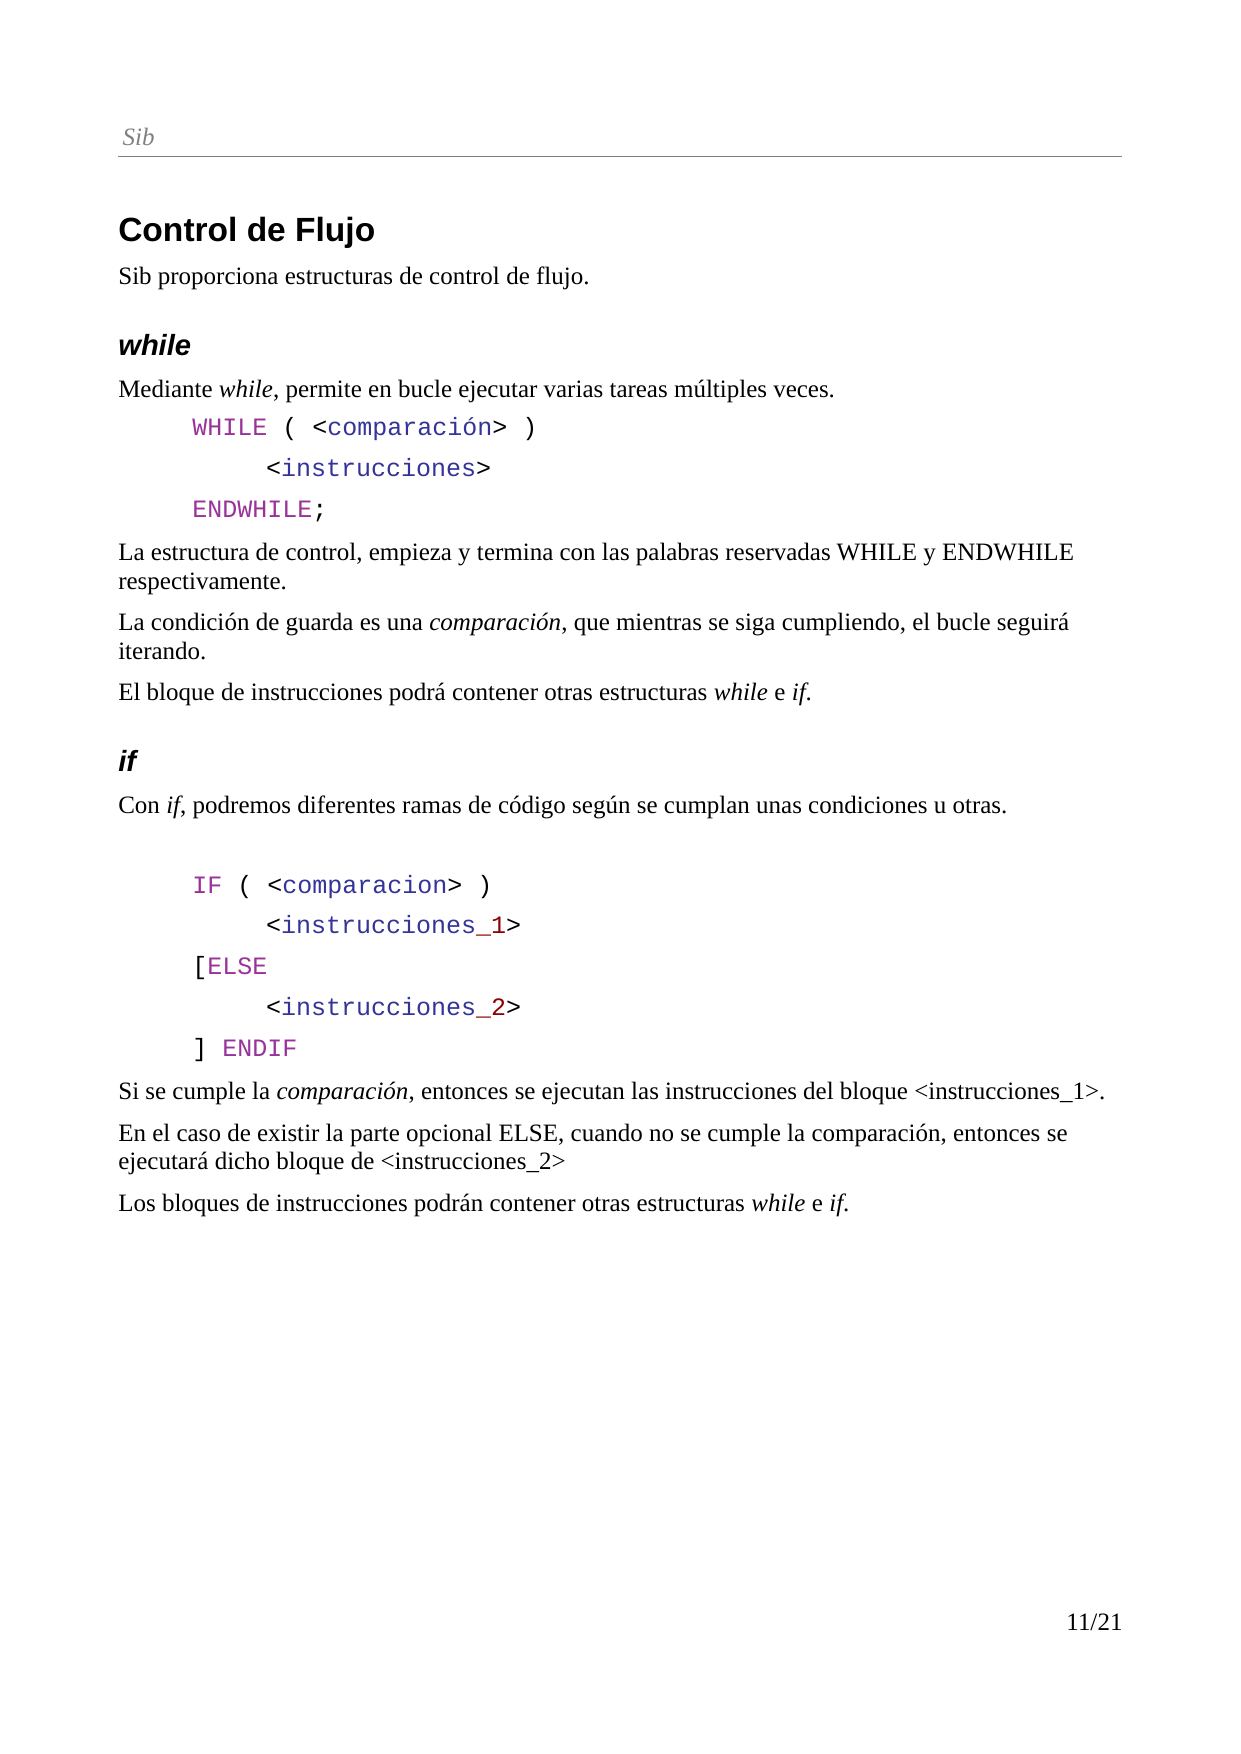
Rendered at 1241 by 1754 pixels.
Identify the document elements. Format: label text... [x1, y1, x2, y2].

text En el caso de existir la parte opcional ELSE, cuando no se cumple la comparación, entonces se ejecutará dicho bloque de <instrucciones_2> [118, 1118, 1122, 1175]
text El bloque de instrucciones podrá contener otras estructuras while e if. [118, 677, 1122, 706]
text Mediante while, permite en bucle ejecutar varias tareas múltiples veces. [118, 374, 1122, 402]
text ] ENDIF [118, 1036, 1122, 1064]
text La condición de guarda es una comparación, que mientras se siga cumpliendo, el bucle seguirá iterando. [118, 607, 1122, 665]
text <instrucciones_2> [118, 995, 1122, 1023]
text Sib proporciona estructuras de control de flujo. [118, 261, 1122, 290]
text ENDWHILE; [118, 497, 1122, 525]
text Los bloques de instrucciones podrán contener otras estructuras while e if. [118, 1188, 1122, 1216]
text <instrucciones> [118, 456, 1122, 484]
text Con if, podremos diferentes ramas de código según se cumplan unas condiciones u otras. [118, 790, 1122, 818]
text <instrucciones_1> [118, 913, 1122, 941]
text La estructura de control, empieza y termina con las palabras reservadas WHILE y ENDWHILE respectivamente. [118, 537, 1122, 595]
text Si se cumple la comparación, entonces se ejecutan las instrucciones del bloque <instrucciones_1>. [118, 1076, 1122, 1105]
text [ELSE [118, 954, 1122, 982]
subtitle Control de Flujo [118, 210, 1122, 249]
subtitle if [118, 744, 1122, 777]
subtitle while [118, 328, 1122, 361]
text WHILE ( <comparación> ) [118, 415, 1122, 443]
text IF ( <comparacion> ) [118, 872, 1122, 901]
